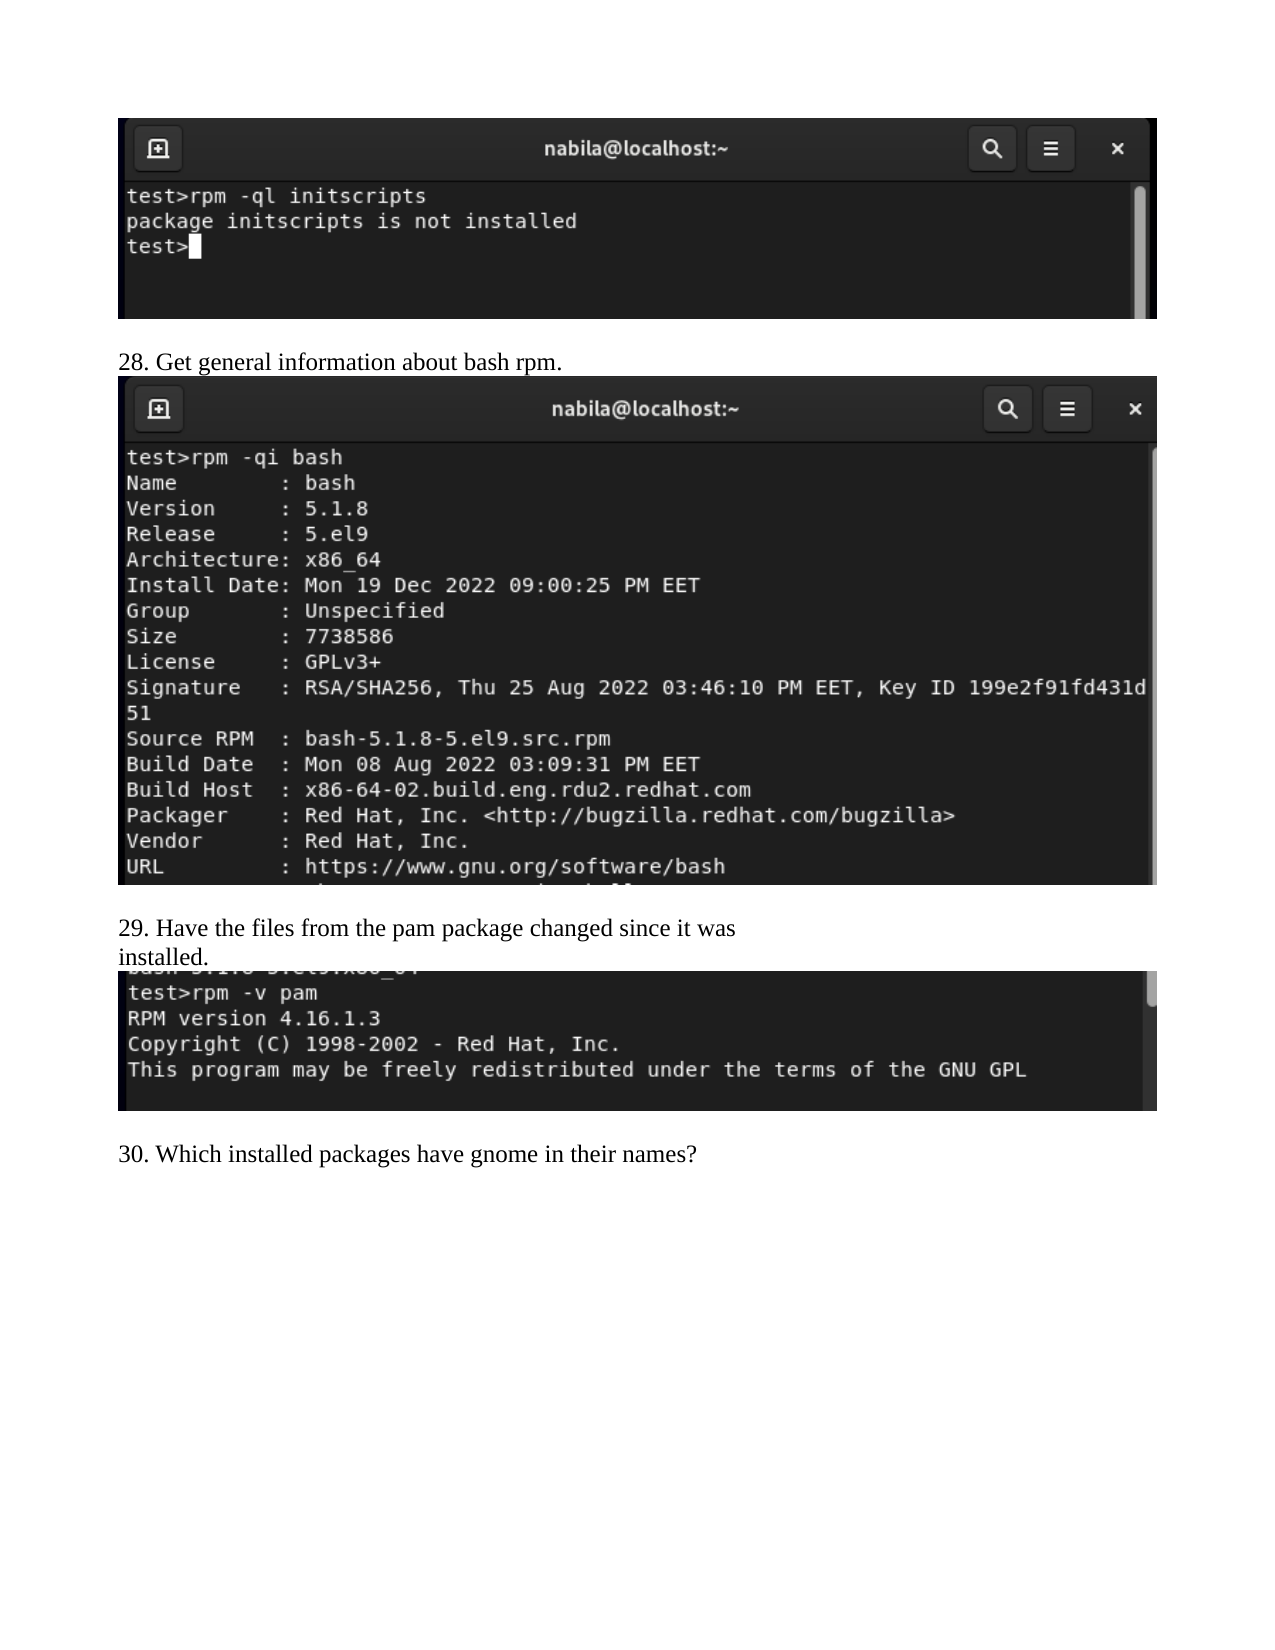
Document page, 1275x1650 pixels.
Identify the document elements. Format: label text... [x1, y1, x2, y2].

picture [118, 376, 1157, 885]
picture [118, 971, 1157, 1111]
text 28. Get general information about bash rpm. [118, 347, 1157, 376]
text 29. Have the files from the pam package changed since it was [118, 913, 1157, 942]
picture [118, 118, 1157, 319]
text installed. [118, 942, 1157, 971]
text 30. Which installed packages have gnome in their names? [118, 1139, 1157, 1168]
